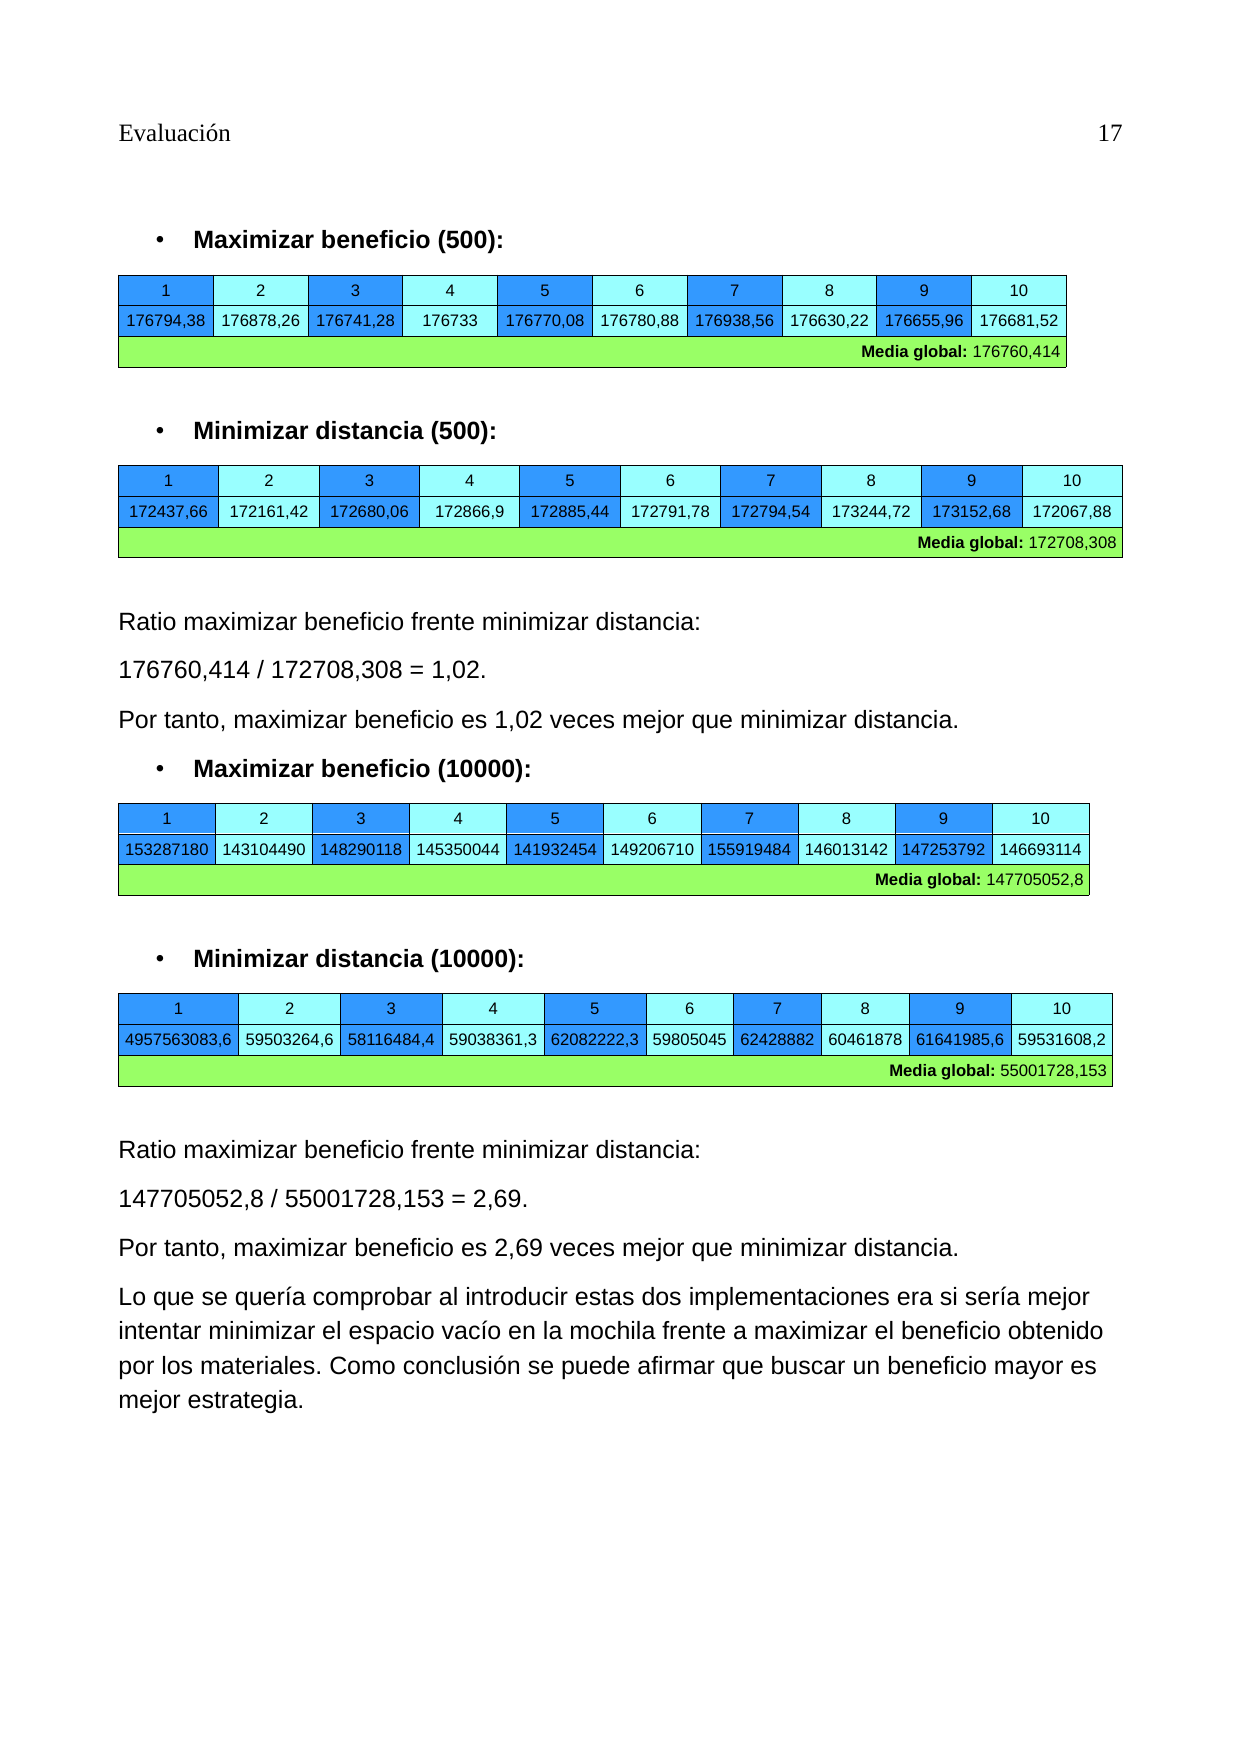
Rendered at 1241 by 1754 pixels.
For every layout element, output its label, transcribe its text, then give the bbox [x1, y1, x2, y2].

table_header 3 [313, 804, 409, 833]
table_cell 176630,22 [783, 306, 876, 336]
table_header 6 [604, 804, 701, 833]
table_header 3 [341, 994, 442, 1024]
table_header 9 [922, 466, 1022, 496]
text 147705052,8 / 55001728,153 = 2,69. [118, 1184, 1122, 1212]
table_cell 155919484 [702, 835, 798, 864]
table_header 9 [910, 994, 1011, 1024]
table_cell 143104490 [216, 835, 312, 864]
table_header 6 [593, 276, 687, 305]
table_header 10 [972, 276, 1066, 305]
table_header 10 [1012, 994, 1112, 1024]
table_header 5 [520, 466, 620, 496]
table_header 4 [420, 466, 519, 496]
table_header 6 [621, 466, 720, 496]
table_cell Media global: 147705052,8 [119, 865, 1089, 895]
table_cell 147253792 [896, 835, 992, 864]
table_cell 146013142 [799, 835, 895, 864]
table_header 8 [783, 276, 876, 305]
table_cell 176878,26 [214, 306, 308, 336]
table_cell 148290118 [313, 835, 409, 864]
table_cell 176938,56 [688, 306, 782, 336]
table_cell 59531608,2 [1012, 1025, 1112, 1055]
text Lo que se quería comprobar al introducir estas dos implementaciones era si sería mejor intentar minimizar el espacio vacío en la mochila frente a maximizar el beneficio obtenido por los materiales. Como conclusión se puede afirmar que buscar un beneficio mayor es mejor estrategia. [118, 1282, 1122, 1414]
table_cell 146693114 [993, 835, 1089, 864]
text Por tanto, maximizar beneficio es 1,02 veces mejor que minimizar distancia. [118, 704, 1122, 733]
text Ratio maximizar beneficio frente minimizar distancia: [118, 606, 1122, 635]
table_header 7 [734, 994, 821, 1024]
table_cell 176655,96 [877, 306, 971, 336]
table_cell 172680,06 [320, 497, 419, 527]
table_header 2 [239, 994, 340, 1024]
table_header 8 [799, 804, 895, 833]
table_header 8 [822, 466, 921, 496]
table_cell 61641985,6 [910, 1025, 1011, 1055]
table_header 4 [443, 994, 544, 1024]
table_header 9 [896, 804, 992, 833]
text 176760,414 / 172708,308 = 1,02. [118, 656, 1122, 684]
table_header 6 [647, 994, 733, 1024]
table_header 1 [119, 804, 215, 833]
table_header 5 [545, 994, 646, 1024]
table_cell 4957563083,6 [119, 1025, 238, 1055]
table_header 9 [877, 276, 971, 305]
table_cell 59805045 [647, 1025, 733, 1055]
table_cell 172161,42 [219, 497, 319, 527]
list Minimizar distancia (10000): [156, 944, 1122, 973]
table_cell 172885,44 [520, 497, 620, 527]
table_header 5 [498, 276, 592, 305]
table_cell 172794,54 [721, 497, 821, 527]
table_cell 172067,88 [1023, 497, 1122, 527]
table_cell 176770,08 [498, 306, 592, 336]
table_cell 149206710 [604, 835, 701, 864]
table_cell 58116484,4 [341, 1025, 442, 1055]
table_cell 141932454 [507, 835, 603, 864]
table_cell 176681,52 [972, 306, 1066, 336]
table_cell 62082222,3 [545, 1025, 646, 1055]
table_cell 173152,68 [922, 497, 1022, 527]
table_header 3 [309, 276, 402, 305]
list Maximizar beneficio (500): [156, 225, 1122, 254]
table_header 10 [993, 804, 1089, 833]
table_cell 62428882 [734, 1025, 821, 1055]
table_header 10 [1023, 466, 1122, 496]
table_cell 59038361,3 [443, 1025, 544, 1055]
table_cell Media global: 172708,308 [119, 528, 1122, 557]
table_cell 172791,78 [621, 497, 720, 527]
text Por tanto, maximizar beneficio es 2,69 veces mejor que minimizar distancia. [118, 1233, 1122, 1262]
table_cell 173244,72 [822, 497, 921, 527]
table_header 5 [507, 804, 603, 833]
table_header 7 [702, 804, 798, 833]
table_header 7 [688, 276, 782, 305]
table_header 4 [410, 804, 506, 833]
table_cell 59503264,6 [239, 1025, 340, 1055]
table_cell 172437,66 [119, 497, 218, 527]
table_cell 176733 [403, 306, 497, 336]
table_header 2 [214, 276, 308, 305]
table_header 1 [119, 466, 218, 496]
table_cell 153287180 [119, 835, 215, 864]
table_cell Media global: 55001728,153 [119, 1056, 1112, 1086]
table_header 7 [721, 466, 821, 496]
text Ratio maximizar beneficio frente minimizar distancia: [118, 1135, 1122, 1163]
table_cell 60461878 [822, 1025, 909, 1055]
table_cell 176794,38 [119, 306, 213, 336]
table_header 2 [216, 804, 312, 833]
table_cell 176780,88 [593, 306, 687, 336]
table_header 8 [822, 994, 909, 1024]
table_header 4 [403, 276, 497, 305]
table_header 3 [320, 466, 419, 496]
table_cell 176741,28 [309, 306, 402, 336]
list Minimizar distancia (500): [156, 416, 1122, 445]
table_cell Media global: 176760,414 [119, 337, 1066, 367]
table_header 1 [119, 994, 238, 1024]
table_header 2 [219, 466, 319, 496]
list Maximizar beneficio (10000): [156, 754, 1122, 782]
table_header 1 [119, 276, 213, 305]
table_cell 172866,9 [420, 497, 519, 527]
table_cell 145350044 [410, 835, 506, 864]
